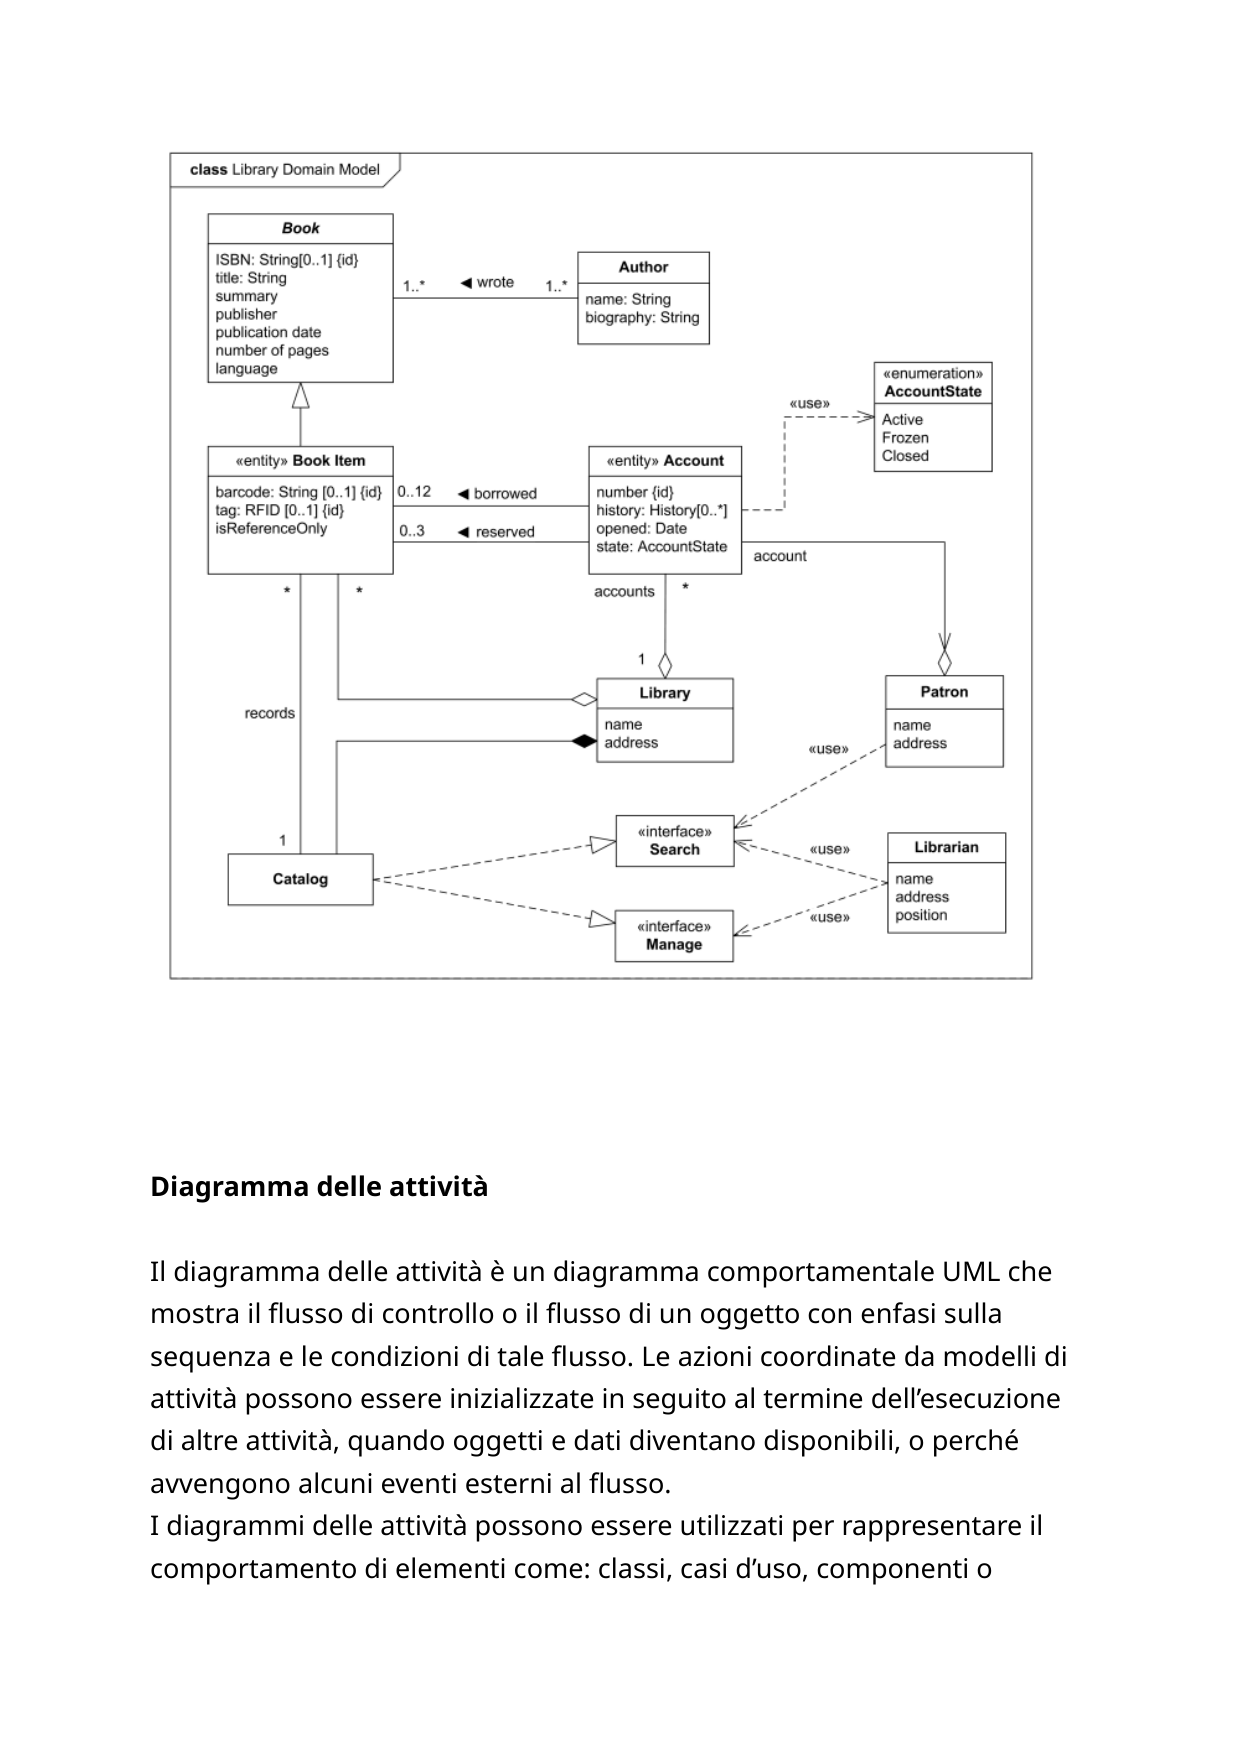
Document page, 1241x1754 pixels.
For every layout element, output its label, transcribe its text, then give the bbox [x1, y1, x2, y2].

text I diagrammi delle attività possono essere utilizzati per rappresentare il comportamento di elementi come: classi, casi d’uso, componenti o [150, 1507, 1090, 1586]
text Il diagramma delle attività è un diagramma comportamentale UML che mostra il flusso di controllo o il flusso di un oggetto con enfasi sulla sequenza e le condizioni di tale flusso. Le azioni coordinate da modelli di attività possono essere inizializzate in seguito al termine dell’esecuzione di altre attività, quando oggetti e dati diventano disponibili, o perché avvengono alcuni eventi esterni al flusso. [150, 1252, 1090, 1501]
text Diagramma delle attività [150, 1167, 1090, 1204]
picture [167, 150, 1035, 981]
